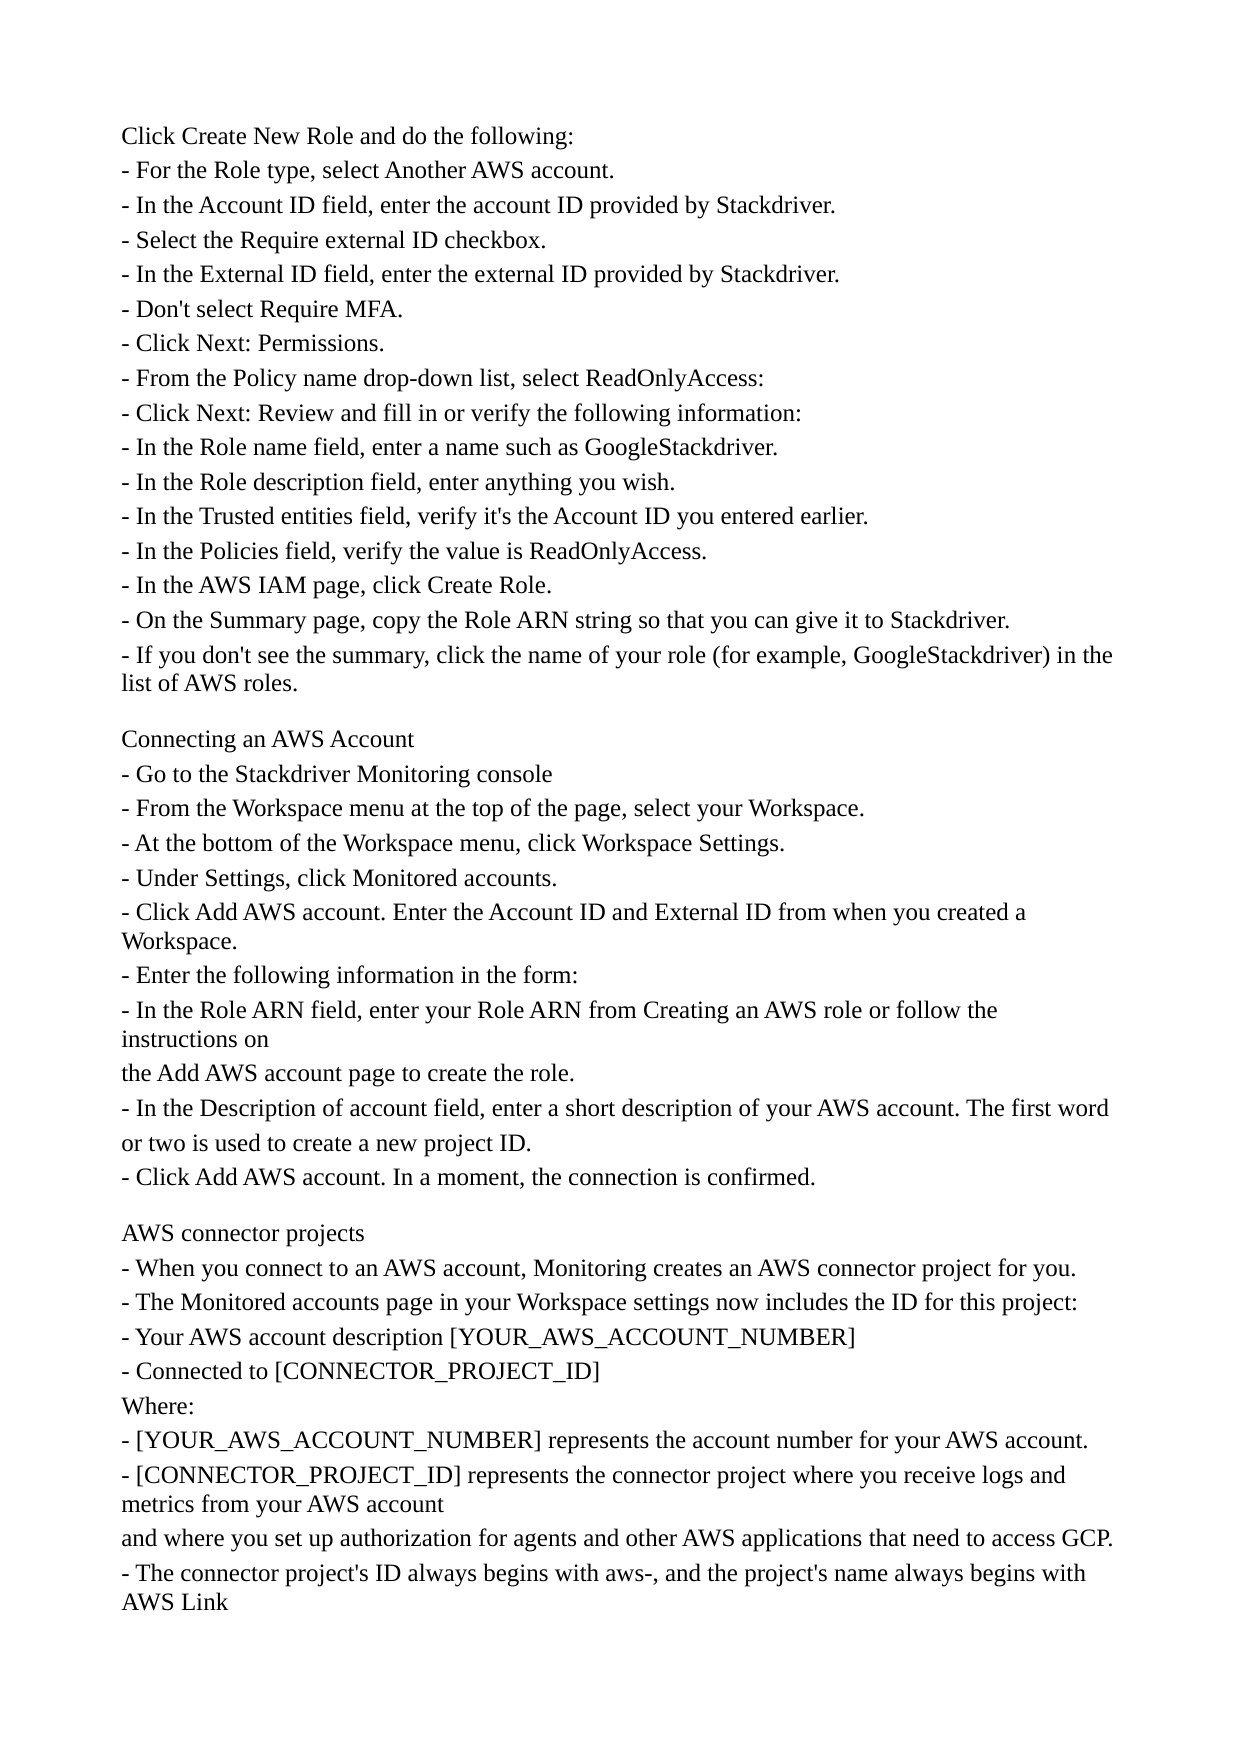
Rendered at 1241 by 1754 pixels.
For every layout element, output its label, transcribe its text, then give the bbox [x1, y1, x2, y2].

table_header [118, 711, 136, 721]
table_header [118, 1194, 136, 1204]
table_header - In the Account ID field, enter the account ID provided by Stackdriver. [118, 187, 849, 222]
table_header Where: [118, 1388, 208, 1423]
table_header or two is used to create a new project ID. [118, 1125, 544, 1159]
table_header Connecting an AWS Account [118, 721, 430, 756]
table_header - The connector project's ID always begins with aws-, and the project's name always begins with AWS Link [118, 1555, 1122, 1618]
table_header - For the Role type, select Another AWS account. [118, 153, 629, 187]
table_header - In the Policies field, verify the value is ReadOnlyAccess. [118, 533, 719, 568]
table_header - Connected to [CONNECTOR_PROJECT_ID] [118, 1354, 614, 1388]
table_header - Select the Require external ID checkbox. [118, 222, 559, 256]
table_header - In the Role name field, enter a name such as GoogleStackdriver. [118, 429, 790, 464]
table_header - Don't select Require MFA. [118, 291, 417, 326]
table_header - The Monitored accounts page in your Workspace settings now includes the ID for this project: [118, 1284, 1089, 1319]
table_header [118, 1205, 136, 1215]
table_header - From the Workspace menu at the top of the page, select your Workspace. [118, 791, 877, 825]
table_header - [YOUR_AWS_ACCOUNT_NUMBER] represents the account number for your AWS account. [118, 1423, 1103, 1457]
table_header - In the AWS IAM page, click Create Role. [118, 568, 566, 602]
table_header - On the Summary page, copy the Role ARN string so that you can give it to Stackdriver. [118, 602, 1029, 637]
table_header - At the bottom of the Workspace menu, click Workspace Settings. [118, 825, 798, 860]
table_header - In the Trusted entities field, verify it's the Account ID you entered earlier. [118, 499, 882, 533]
table_header - If you don't see the summary, click the name of your role (for example, GoogleStackdriver) in the list of AWS roles. [118, 637, 1122, 700]
table_header - Click Add AWS account. In a moment, the connection is confirmed. [118, 1159, 831, 1194]
table_header - In the Description of account field, enter a short description of your AWS account. The first word [118, 1090, 1122, 1125]
table_header - When you connect to an AWS account, Monitoring creates an AWS connector project for you. [118, 1250, 1096, 1284]
table_header - In the Role ARN field, enter your Role ARN from Creating an AWS role or follow the instructions on [118, 992, 1122, 1056]
table_header - Go to the Stackdriver Monitoring console [118, 756, 566, 791]
table_header - Your AWS account description [YOUR_AWS_ACCOUNT_NUMBER] [118, 1319, 871, 1353]
table_header - Click Next: Permissions. [118, 326, 398, 360]
table_header - Under Settings, click Monitored accounts. [118, 860, 571, 894]
table_header - Enter the following information in the form: [118, 958, 590, 992]
table_header the Add AWS account page to create the role. [118, 1056, 590, 1090]
table_header AWS connector projects [118, 1215, 378, 1250]
table_header [118, 1619, 136, 1629]
table_header - In the External ID field, enter the external ID provided by Stackdriver. [118, 256, 852, 291]
table_header - Click Add AWS account. Enter the Account ID and External ID from when you created a Workspace. [118, 894, 1122, 958]
table_header - In the Role description field, enter anything you wish. [118, 464, 688, 498]
table_header Click Create New Role and do the following: [118, 118, 587, 153]
table_header - [CONNECTOR_PROJECT_ID] represents the connector project where you receive logs and metrics from your AWS account [118, 1457, 1122, 1521]
table_header - From the Policy name drop-down list, select ReadOnlyAccess: [118, 360, 776, 395]
table_header - Click Next: Review and fill in or verify the following information: [118, 395, 812, 429]
table_header and where you set up authorization for agents and other AWS applications that need to access GCP. [118, 1521, 1122, 1555]
table_header [118, 700, 136, 711]
